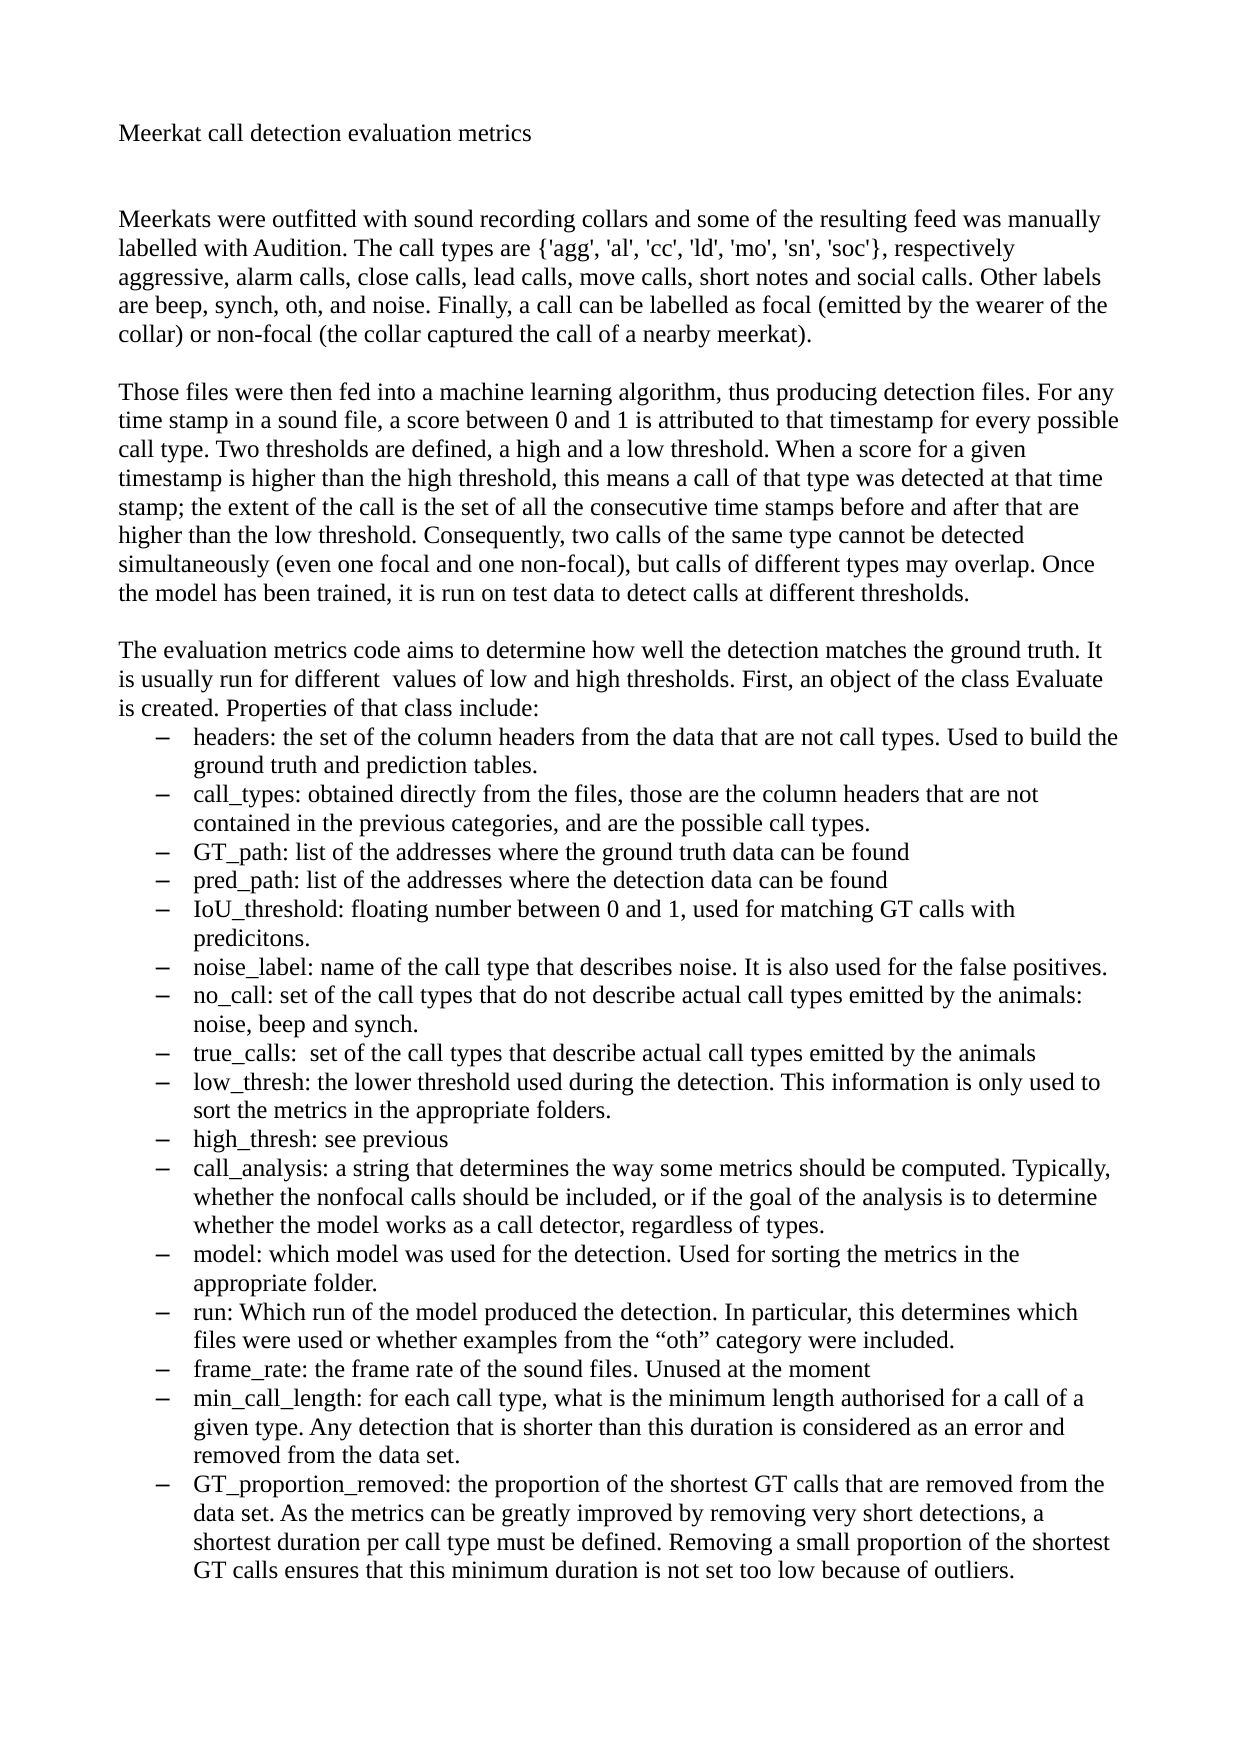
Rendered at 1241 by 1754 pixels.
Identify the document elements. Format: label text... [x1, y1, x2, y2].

list min_call_length: for each call type, what is the minimum length authorised for a call of a given type. Any detection that is shorter than this duration is considered as an error and removed from the data set. [156, 1383, 1122, 1469]
list low_thresh: the lower threshold used during the detection. This information is only used to sort the metrics in the appropriate folders. [156, 1067, 1122, 1124]
list true_calls: set of the call types that describe actual call types emitted by the animals [156, 1038, 1122, 1067]
list IoU_threshold: floating number between 0 and 1, used for matching GT calls with predicitons. [156, 894, 1122, 952]
text Those files were then fed into a machine learning algorithm, thus producing detection files. For any time stamp in a sound file, a score between 0 and 1 is attributed to that timestamp for every possible call type. Two thresholds are defined, a high and a low threshold. When a score for a given timestamp is higher than the high threshold, this means a call of that type was detected at that time stamp; the extent of the call is the set of all the consecutive time stamps before and after that are higher than the low threshold. Consequently, two calls of the same type cannot be detected simultaneously (even one focal and one non-focal), but calls of different types may overlap. Once the model has been trained, it is run on test data to detect calls at different thresholds. [118, 377, 1122, 607]
list noise_label: name of the call type that describes noise. It is also used for the false positives. [156, 952, 1122, 981]
list call_types: obtained directly from the files, those are the column headers that are not contained in the previous categories, and are the possible call types. [156, 779, 1122, 837]
text The evaluation metrics code aims to determine how well the detection matches the ground truth. It is usually run for different values of low and high thresholds. First, an object of the class Evaluate is created. Properties of that class include: [118, 636, 1122, 722]
text Meerkats were outfitted with sound recording collars and some of the resulting feed was manually labelled with Audition. The call types are {'agg', 'al', 'cc', 'ld', 'mo', 'sn', 'soc'}, respectively aggressive, alarm calls, close calls, lead calls, move calls, short notes and social calls. Other labels are beep, synch, oth, and noise. Finally, a call can be labelled as focal (emitted by the wearer of the collar) or non-focal (the collar captured the call of a nearby meerkat). [118, 204, 1122, 348]
text Meerkat call detection evaluation metrics [118, 118, 1122, 147]
list GT_proportion_removed: the proportion of the shortest GT calls that are removed from the data set. As the metrics can be greatly improved by removing very short detections, a shortest duration per call type must be defined. Removing a small proportion of the shortest GT calls ensures that this minimum duration is not set too low because of outliers. [156, 1469, 1122, 1584]
list high_thresh: see previous [156, 1124, 1122, 1153]
list model: which model was used for the detection. Used for sorting the metrics in the appropriate folder. [156, 1239, 1122, 1297]
list run: Which run of the model produced the detection. In particular, this determines which files were used or whether examples from the “oth” category were included. [156, 1297, 1122, 1354]
list call_analysis: a string that determines the way some metrics should be computed. Typically, whether the nonfocal calls should be included, or if the goal of the analysis is to determine whether the model works as a call detector, regardless of types. [156, 1153, 1122, 1239]
list pred_path: list of the addresses where the detection data can be found [156, 866, 1122, 894]
list GT_path: list of the addresses where the ground truth data can be found [156, 837, 1122, 866]
list frame_rate: the frame rate of the sound files. Unused at the moment [156, 1354, 1122, 1383]
list no_call: set of the call types that do not describe actual call types emitted by the animals: noise, beep and synch. [156, 981, 1122, 1038]
list headers: the set of the column headers from the data that are not call types. Used to build the ground truth and prediction tables. [156, 722, 1122, 779]
